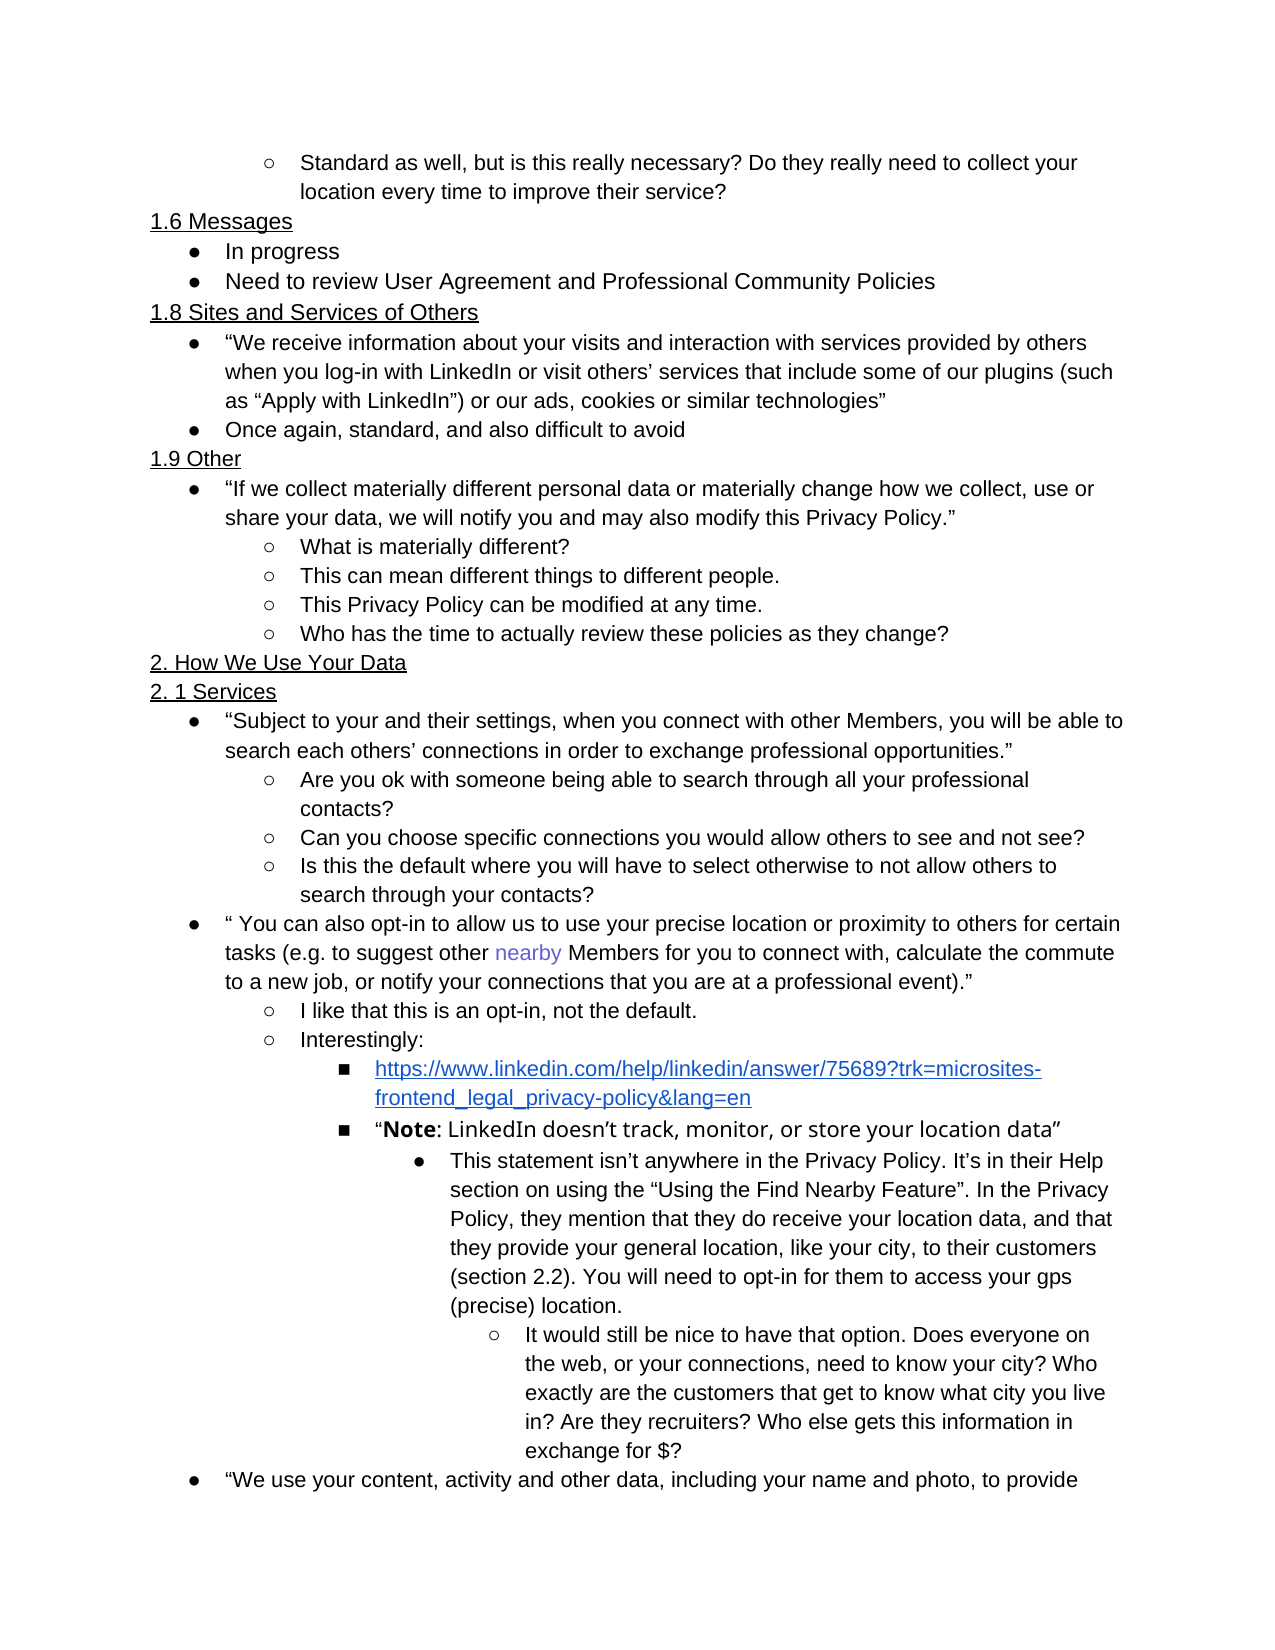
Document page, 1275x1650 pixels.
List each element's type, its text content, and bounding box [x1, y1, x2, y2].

list “If we collect materially different personal data or materially change how we collect, use or share your data, we will notify you and may also modify this Privacy Policy.” [187, 475, 1125, 530]
text 1.6 Messages [150, 208, 1125, 234]
list I like that this is an opt-in, not the default. [262, 998, 1125, 1023]
text 1.9 Other [150, 446, 1125, 471]
list What is materially different? [262, 534, 1125, 559]
list Standard as well, but is this really necessary? Do they really need to collect your location every time to improve their service? [262, 150, 1125, 204]
list https://www.linkedin.com/help/linkedin/answer/75689?trk=microsites-frontend_legal_privacy-policy&lang=en [337, 1056, 1125, 1110]
list “Note: LinkedIn doesn’t track, monitor, or store your location data” [337, 1114, 1125, 1144]
list This Privacy Policy can be modified at any time. [262, 592, 1125, 617]
list It would still be nice to have that option. Does everyone on the web, or your connections, need to know your city? Who exactly are the customers that get to know what city you live in? Are they recruiters? Who else gets this information in exchange for $? [487, 1322, 1125, 1463]
list This can mean different things to different people. [262, 563, 1125, 588]
list “We receive information about your visits and interaction with services provided by others when you log-in with LinkedIn or visit others’ services that include some of our plugins (such as “Apply with LinkedIn”) or our ads, cookies or similar technologies” [187, 329, 1125, 413]
list Once again, standard, and also difficult to avoid [187, 417, 1125, 442]
list Need to review User Agreement and Professional Community Policies [187, 268, 1125, 295]
list In progress [187, 238, 1125, 264]
list Who has the time to actually review these policies as they change? [262, 621, 1125, 646]
text 1.8 Sites and Services of Others [150, 298, 1125, 325]
list Interestingly: [262, 1027, 1125, 1052]
list Are you ok with someone being able to search through all your professional contacts? [262, 767, 1125, 821]
text 2. How We Use Your Data [150, 649, 1125, 675]
text 2. 1 Services [150, 678, 1125, 704]
list “Subject to your and their settings, when you connect with other Members, you will be able to search each others’ connections in order to exchange professional opportunities.” [187, 707, 1125, 763]
list “ You can also opt-in to allow us to use your precise location or proximity to others for certain tasks (e.g. to suggest other nearby Members for you to connect with, calculate the commute to a new job, or notify your connections that you are at a professional event).” [187, 911, 1125, 994]
list This statement isn’t anywhere in the Privacy Policy. It’s in their Help section on using the “Using the Find Nearby Feature”. In the Privacy Policy, they mention that they do receive your location data, and that they provide your general location, like your city, to their customers (section 2.2). You will need to opt-in for them to access your gps (precise) location. [412, 1148, 1125, 1318]
list Is this the default where you will have to select otherwise to not allow others to search through your contacts? [262, 853, 1125, 908]
list “We use your content, activity and other data, including your name and photo, to provide [187, 1467, 1125, 1492]
list Can you choose specific connections you would allow others to see and not see? [262, 824, 1125, 850]
